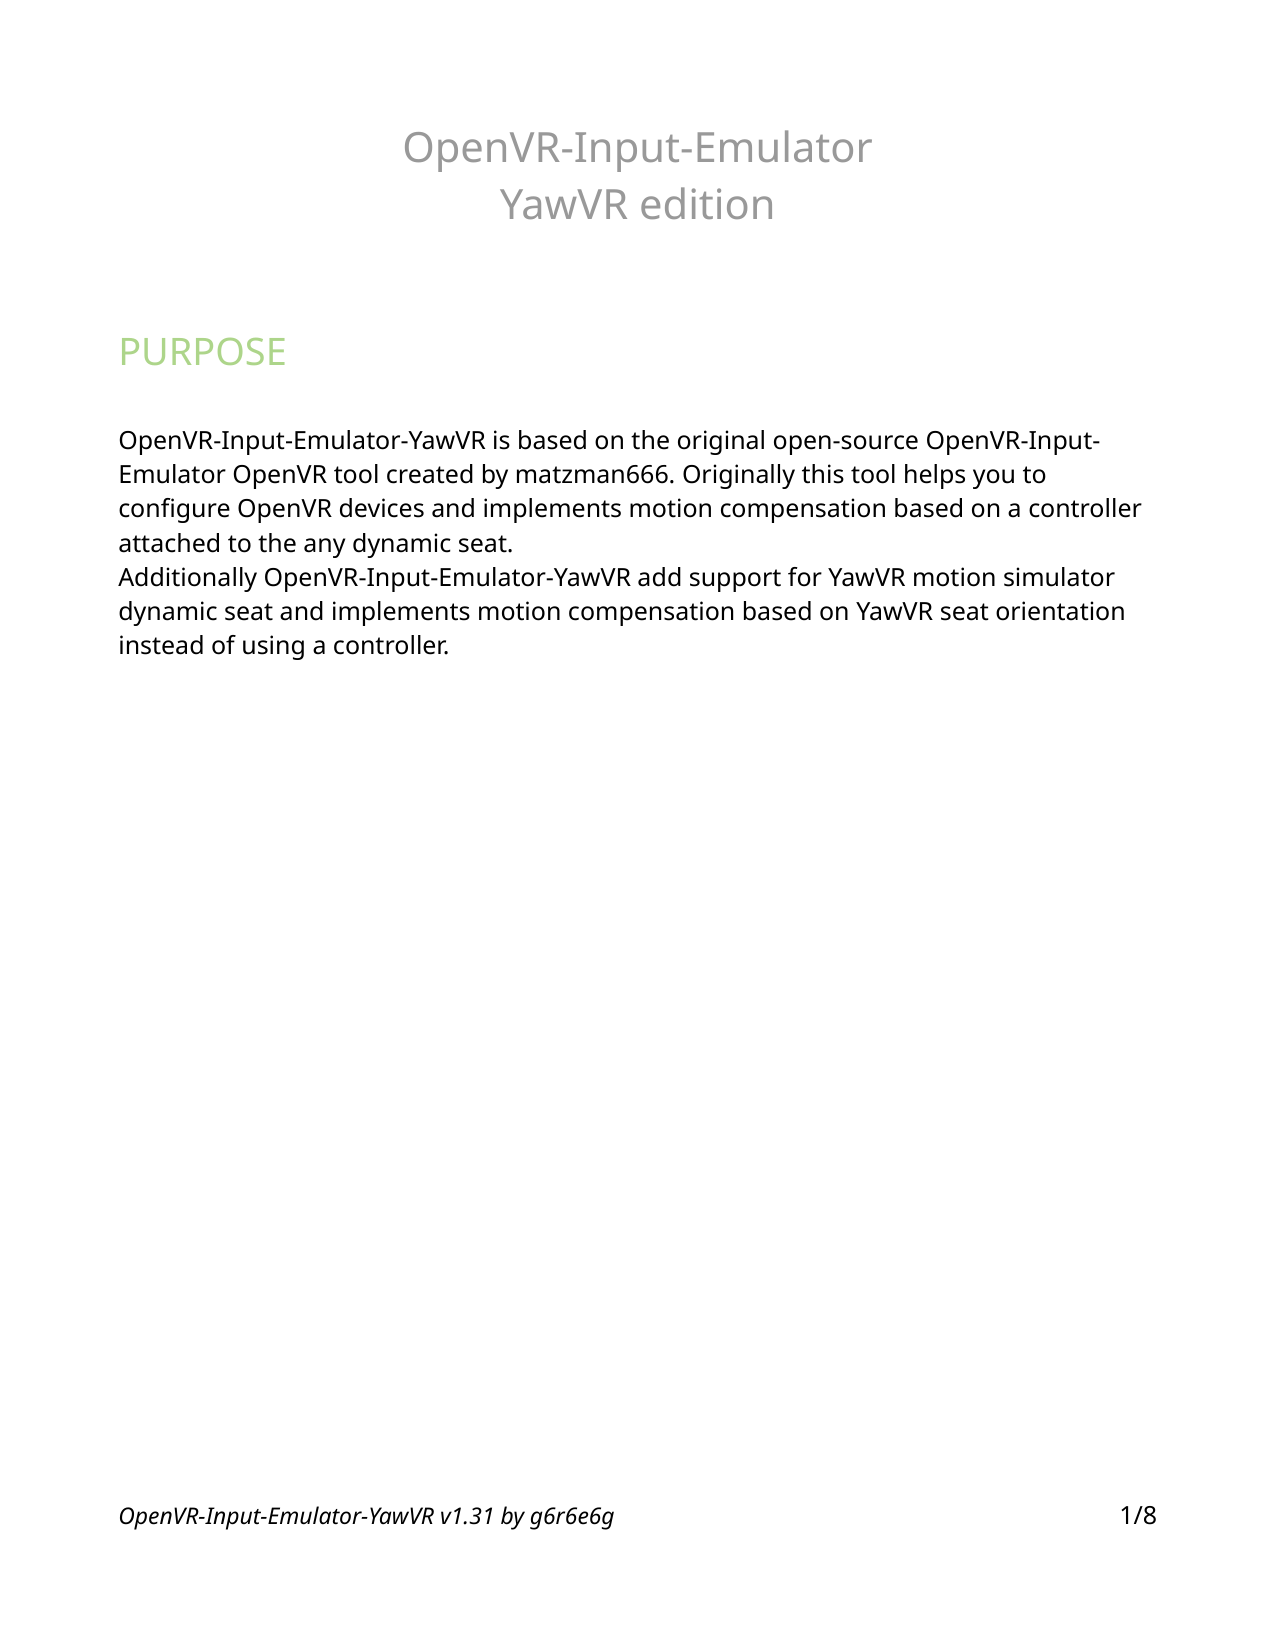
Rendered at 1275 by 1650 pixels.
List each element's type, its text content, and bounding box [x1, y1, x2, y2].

text YawVR edition [118, 175, 1157, 232]
text Additionally OpenVR-Input-Emulator-YawVR add support for YawVR motion simulator dynamic seat and implements motion compensation based on YawVR seat orientation instead of using a controller. [118, 559, 1157, 661]
subtitle PURPOSE [118, 325, 1157, 376]
text OpenVR-Input-Emulator [118, 118, 1157, 175]
text OpenVR-Input-Emulator-YawVR is based on the original open-source OpenVR-Input-Emulator OpenVR tool created by matzman666. Originally this tool helps you to configure OpenVR devices and implements motion compensation based on a controller attached to the any dynamic seat. [118, 423, 1157, 559]
